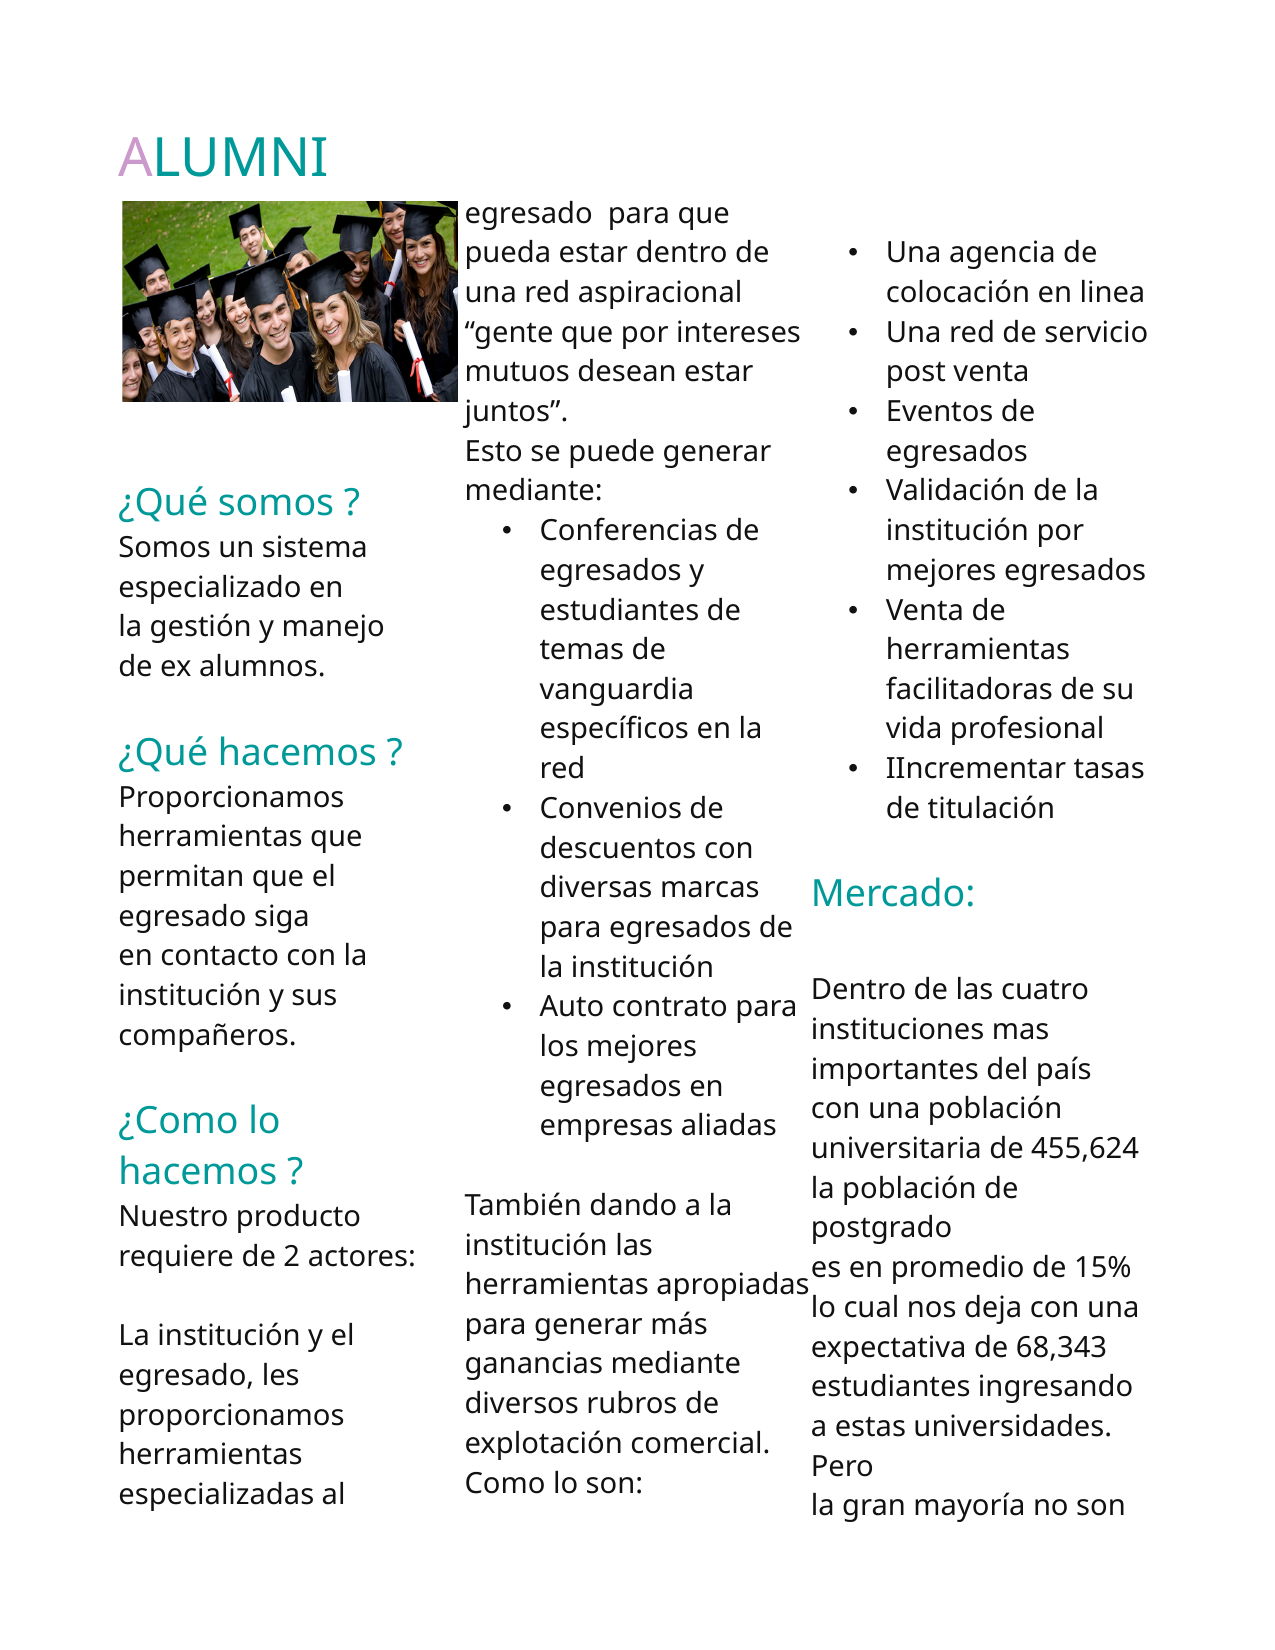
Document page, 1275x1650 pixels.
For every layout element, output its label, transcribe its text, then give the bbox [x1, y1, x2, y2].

list Una agencia de colocación en linea [848, 232, 1157, 311]
text en contacto con la [118, 934, 464, 974]
text ¿Qué somos ? [118, 475, 464, 526]
text la población de postgrado [811, 1167, 1157, 1246]
text Esto se puede generar mediante: [464, 430, 811, 509]
text egresado siga [118, 895, 464, 934]
text Dentro de las cuatro instituciones mas importantes del país [811, 969, 1157, 1088]
list Eventos de egresados [848, 390, 1157, 470]
list Auto contrato para los mejores egresados en empresas aliadas [502, 986, 811, 1144]
picture [122, 201, 458, 402]
text egresado, les proporcionamos herramientas especializadas al [118, 1354, 464, 1513]
text con una población universitaria de 455,624 [811, 1088, 1157, 1167]
list Convenios de descuentos con diversas marcas para egresados de la institución [502, 787, 811, 986]
text la gestión y manejo [118, 606, 464, 645]
text especializado en [118, 566, 464, 606]
text Proporcionamos herramientas que [118, 776, 464, 855]
text es en promedio de 15% [811, 1246, 1157, 1286]
text También dando a la institución las herramientas apropiadas para generar más ganancias mediante diversos rubros de explotación comercial. [464, 1184, 811, 1462]
text Nuestro producto [118, 1195, 464, 1235]
text de ex alumnos. [118, 645, 464, 685]
text ¿Qué hacemos ? [118, 725, 464, 776]
list Una red de servicio post venta [848, 311, 1157, 390]
text Mercado: [811, 867, 1157, 918]
text egresado para que pueda estar dentro de una red aspiracional “gente que por intereses mutuos desean estar juntos”. [464, 192, 811, 430]
text permitan que el [118, 855, 464, 895]
text ALUMNI [118, 118, 1157, 192]
text Como lo son: [464, 1462, 811, 1502]
list Venta de herramientas facilitadoras de su vida profesional [848, 589, 1157, 747]
text Somos un sistema [118, 526, 464, 566]
text compañeros. [118, 1014, 464, 1054]
text lo cual nos deja con una expectativa de 68,343 estudiantes ingresando a estas universidades. Pero [811, 1286, 1157, 1484]
text La institución y el [118, 1314, 464, 1354]
text ¿Como lo hacemos ? [118, 1093, 464, 1195]
text requiere de 2 actores: [118, 1235, 464, 1275]
list Validación de la institución por mejores egresados [848, 470, 1157, 589]
text la gran mayoría no son [811, 1484, 1157, 1524]
list IIncrementar tasas de titulación [848, 747, 1157, 827]
text institución y sus [118, 974, 464, 1014]
list Conferencias de egresados y estudiantes de temas de vanguardia específicos en la red [502, 509, 811, 787]
